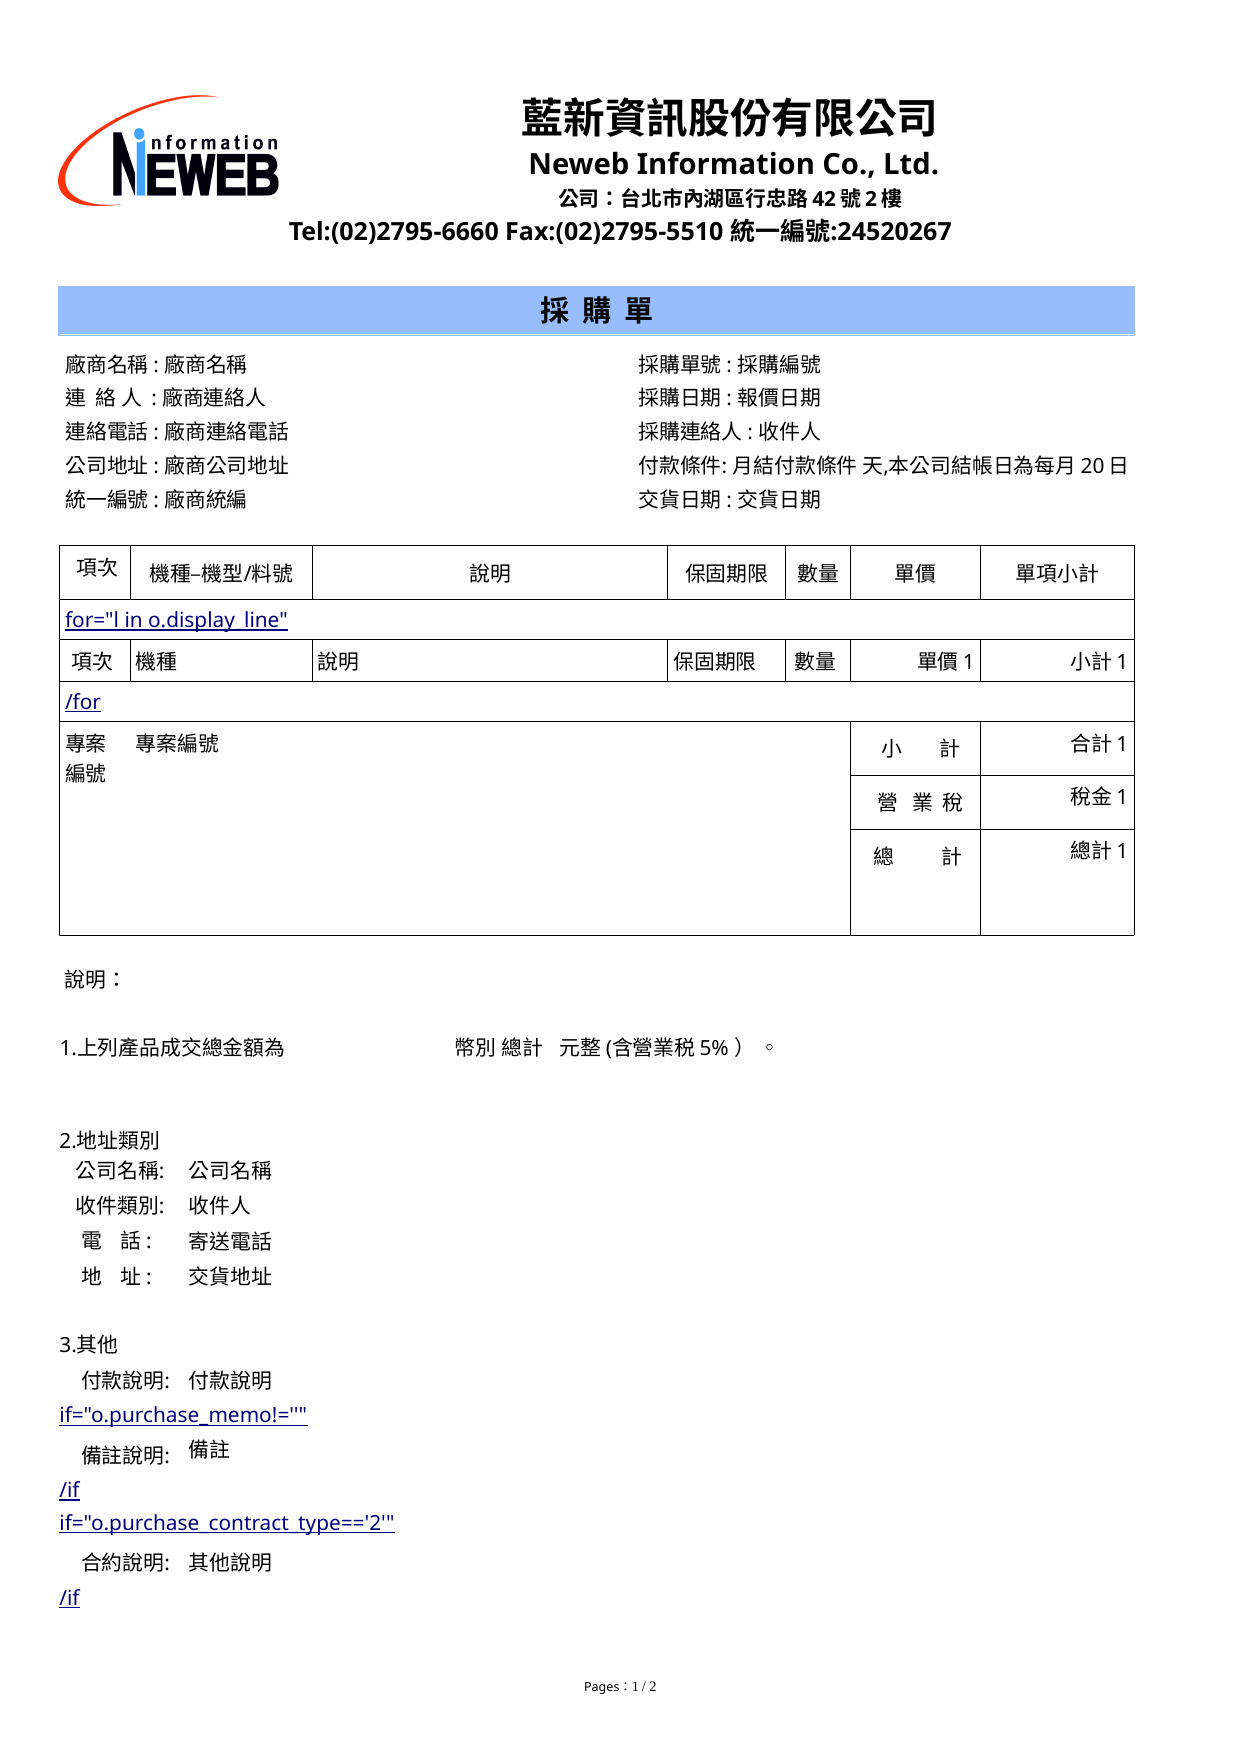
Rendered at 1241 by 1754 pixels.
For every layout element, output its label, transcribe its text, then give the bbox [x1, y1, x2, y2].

table_cell 電 話 : [59, 1224, 183, 1260]
text 藍新資訊股份有限公司 [279, 95, 1181, 143]
text Tel:(02)2795-6660 Fax:(02)2795-5510 統一編號:24520267 [59, 217, 1181, 246]
table_header 其他說明 [183, 1541, 1181, 1583]
table_cell 寄送電話 [183, 1224, 1181, 1260]
table_header 備註 [183, 1433, 1181, 1475]
table_header 單項小計 [981, 546, 1134, 599]
table_header 2.地址類別 [59, 1118, 183, 1153]
text if="o.purchase_memo!=''" [59, 1401, 1181, 1429]
table_cell 稅金1 [981, 776, 1134, 828]
table_cell 合計1 [981, 722, 1134, 775]
table_cell 公司名稱 [183, 1153, 1181, 1189]
table_header 幣別 總計 [295, 1031, 543, 1089]
table_header 機種–機型/料號 [131, 546, 312, 599]
table_cell 交貨日期 : 交貨日期 [638, 483, 1134, 517]
table_cell 專案編號 [60, 722, 130, 935]
table_header 合約說明: [59, 1541, 183, 1583]
table_cell 交貨地址 [183, 1260, 1181, 1295]
table_cell for="l in o.display_line" [60, 600, 1134, 639]
table_header 採購單號 : 採購編號 [638, 348, 1134, 382]
text if="o.purchase_contract_type=='2'" [59, 1508, 1181, 1536]
table_cell 專案編號 [130, 722, 850, 935]
table_cell 地 址 : [59, 1260, 183, 1295]
table_cell 連絡電話 : 廠商連絡電話 [65, 416, 638, 449]
table_cell 採購日期 : 報價日期 [638, 382, 1134, 416]
text /if [59, 1475, 1181, 1504]
table_cell 總 計 [851, 830, 980, 935]
table_cell 單價1 [851, 640, 980, 681]
text 說明： [59, 963, 1181, 994]
table_cell 說明 [313, 640, 667, 681]
table_cell 公司名稱: [59, 1153, 183, 1189]
table_header 廠商名稱 : 廠商名稱 [65, 348, 638, 382]
table_cell 統一編號 : 廠商統編 [65, 483, 638, 517]
table_cell 收件類別: [59, 1189, 183, 1224]
table_cell 付款說明: [59, 1358, 183, 1401]
table_header 採 購 單 [60, 287, 1134, 334]
table_cell 保固期限 [668, 640, 785, 681]
table_header 1.上列產品成交總金額為 [59, 1031, 295, 1089]
table_cell 數量 [786, 640, 850, 681]
table_cell 採購連絡人 : 收件人 [638, 416, 1134, 449]
table_header 備註說明: [59, 1433, 183, 1475]
table_header 保固期限 [668, 546, 785, 599]
table_cell 營 業 稅 [851, 776, 980, 828]
table_cell 小 計 [851, 722, 980, 775]
table_cell 總計1 [981, 830, 1134, 935]
table_cell 付款說明 [183, 1358, 1181, 1401]
picture [58, 95, 279, 206]
table_header 單價 [851, 546, 980, 599]
text /if [59, 1583, 1181, 1611]
table_header [183, 1118, 1181, 1153]
table_cell 付款條件: 月結付款條件 天,本公司結帳日為每月20日 [638, 449, 1134, 483]
table_header 元整 (含營業税5% ） ◦ [543, 1031, 1134, 1089]
table_cell 機種 [131, 640, 312, 681]
table_cell 公司地址 : 廠商公司地址 [65, 449, 638, 483]
table_cell /for [60, 682, 1134, 721]
table_cell 項次 [60, 640, 130, 681]
table_header [183, 1328, 1181, 1358]
text Neweb Information Co., Ltd. [279, 149, 1181, 181]
table_header 說明 [313, 546, 667, 599]
table_cell 小計1 [981, 640, 1134, 681]
table_header 數量 [786, 546, 850, 599]
table_cell 連 絡 人 : 廠商連絡人 [65, 382, 638, 416]
table_header 3.其他 [59, 1328, 183, 1358]
table_header 項次 [60, 546, 130, 599]
table_cell 收件人 [183, 1189, 1181, 1224]
text 公司：台北市內湖區行忠路42號2樓 [59, 187, 1181, 211]
